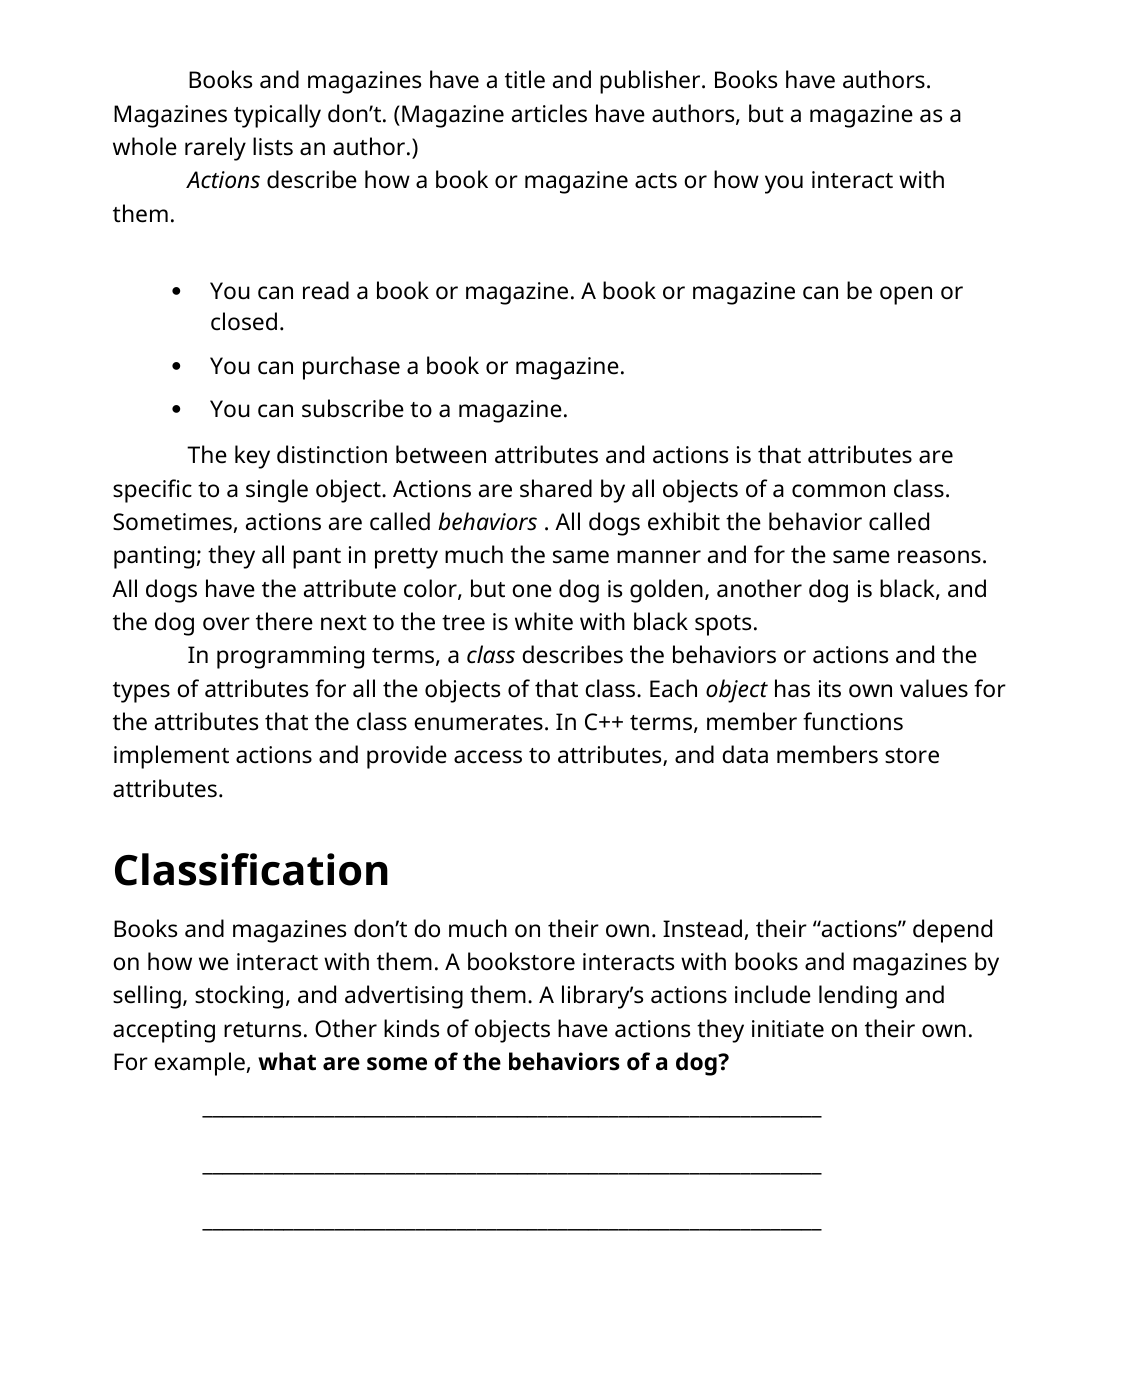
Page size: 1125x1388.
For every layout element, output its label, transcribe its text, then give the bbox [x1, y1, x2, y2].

text Books and magazines don’t do much on their own. Instead, their “actions” depend on how we interact with them. A bookstore interacts with books and magazines by selling, stocking, and advertising them. A library’s actions include lending and accepting returns. Other kinds of objects have actions they initiate on their own. For example, what are some of the behaviors of a dog? [112, 911, 1012, 1077]
subtitle Classification [112, 841, 1012, 898]
list _____________________________________________________________ [202, 1203, 1012, 1234]
text Books and magazines have a title and publisher. Books have authors. Magazines typically don’t. (Magazine articles have authors, but a magazine as a whole rarely lists an author.) [112, 62, 1012, 162]
text In programming terms, a class describes the behaviors or actions and the types of attributes for all the objects of that class. Each object has its own values for the attributes that the class enumerates. In C++ terms, member functions implement actions and provide access to attributes, and data members store attributes. [112, 637, 1012, 804]
list You can subscribe to a magazine. [172, 393, 1012, 424]
list You can purchase a book or magazine. [172, 349, 1012, 381]
text The key distinction between attributes and actions is that attributes are specific to a single object. Actions are shared by all objects of a common class. Sometimes, actions are called behaviors . All dogs exhibit the behavior called panting; they all pant in pretty much the same manner and for the same reasons. All dogs have the attribute color, but one dog is golden, another dog is black, and the dog over there next to the tree is white with black spots. [112, 437, 1012, 637]
list You can read a book or magazine. A book or magazine can be open or closed. [172, 274, 1012, 337]
list _____________________________________________________________ [202, 1146, 1012, 1178]
list _____________________________________________________________ [202, 1090, 1012, 1121]
text Actions describe how a book or magazine acts or how you interact with them. [112, 162, 1012, 229]
